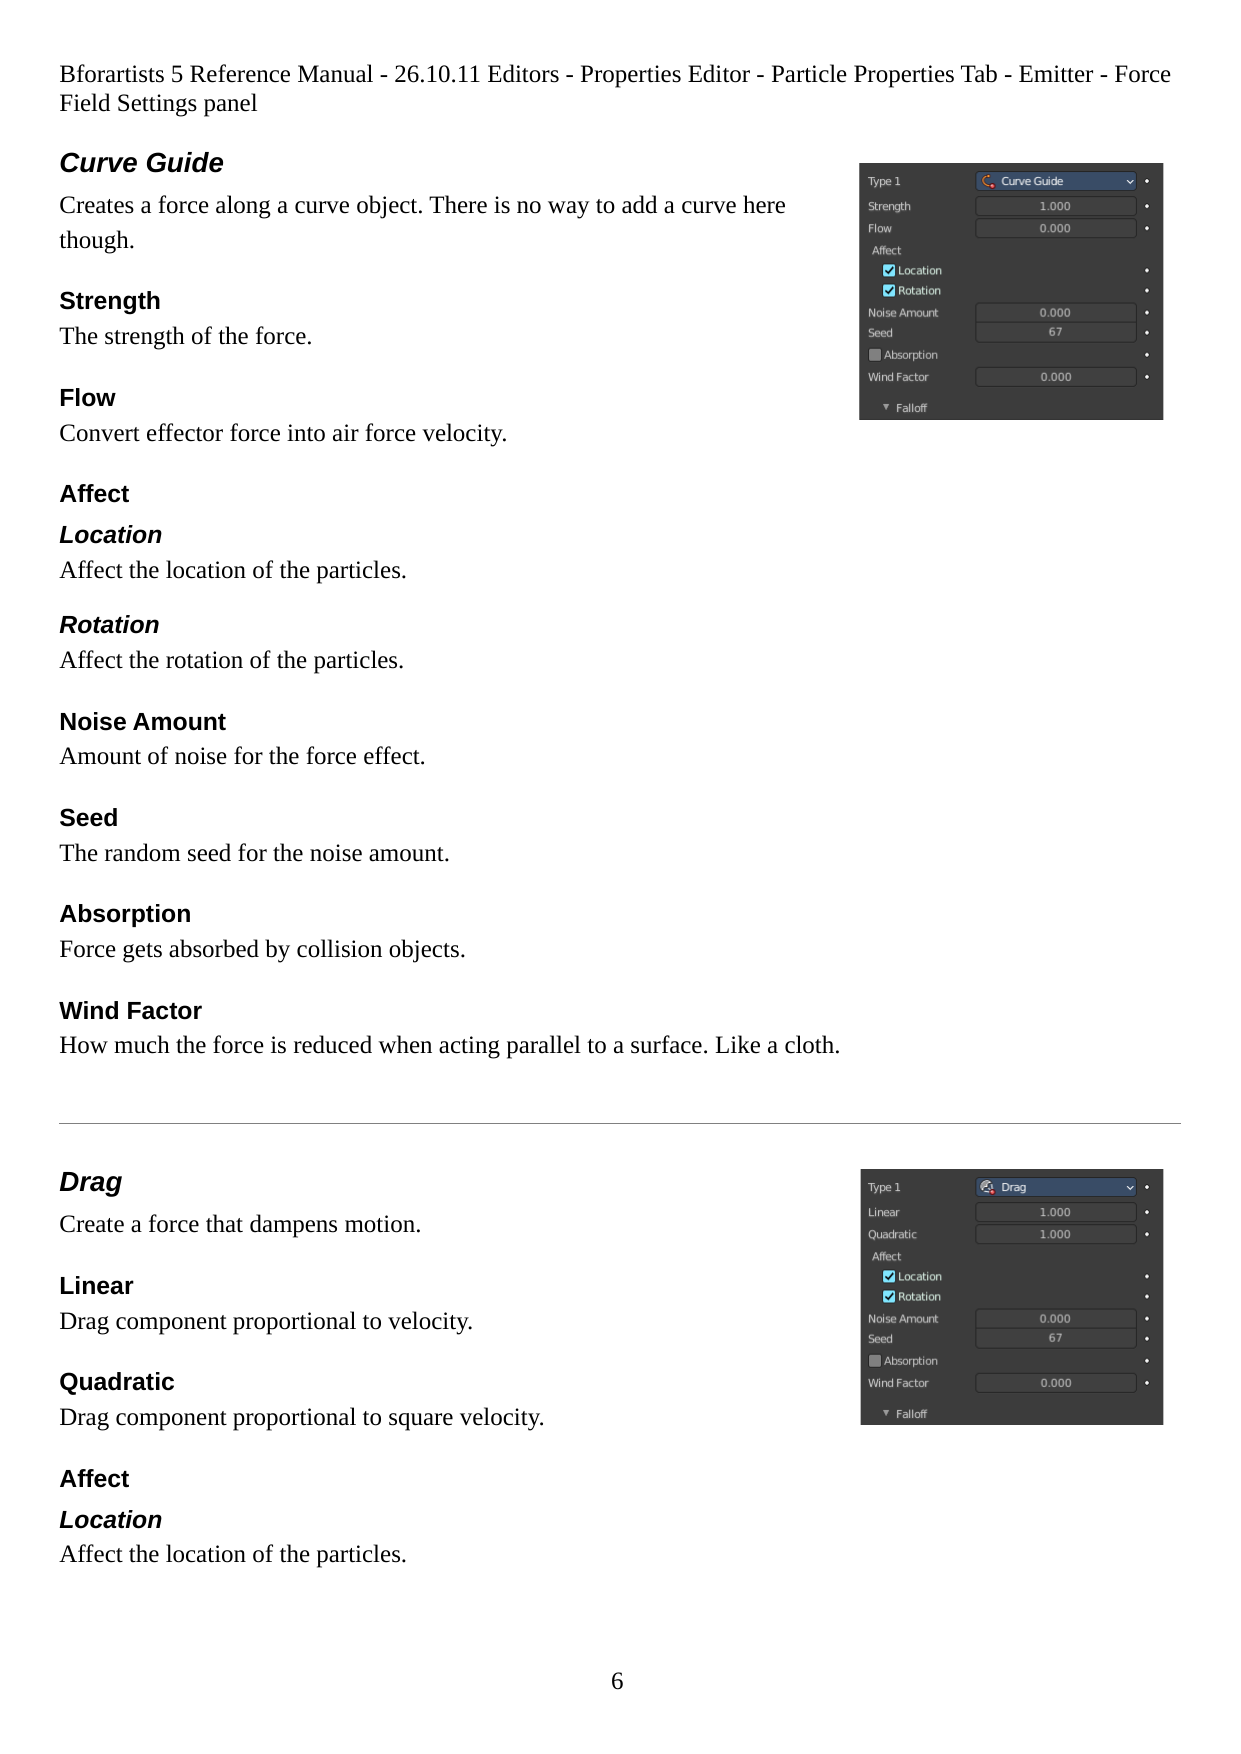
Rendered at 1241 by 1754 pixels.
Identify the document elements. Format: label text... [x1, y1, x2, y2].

text The strength of the force. [59, 321, 859, 350]
picture [859, 163, 1164, 420]
subtitle Flow [59, 383, 859, 411]
subtitle Rotation [59, 610, 1181, 639]
subtitle [1164, 383, 1181, 411]
subtitle Curve Guide [59, 146, 1181, 178]
subtitle Quadratic [59, 1367, 860, 1396]
text Convert effector force into air force velocity. [59, 418, 1181, 446]
subtitle Location [59, 1505, 1181, 1533]
text Amount of noise for the force effect. [59, 741, 1181, 770]
text The random seed for the noise amount. [59, 838, 1181, 867]
subtitle [1164, 1271, 1181, 1299]
text Drag component proportional to velocity. [59, 1306, 860, 1334]
text How much the force is reduced when acting parallel to a surface. Like a cloth. [59, 1031, 1181, 1059]
subtitle Noise Amount [59, 707, 1181, 735]
subtitle Affect [59, 1464, 1181, 1492]
subtitle Location [59, 520, 1181, 549]
text Affect the rotation of the particles. [59, 645, 1181, 674]
subtitle Seed [59, 803, 1181, 832]
subtitle Wind Factor [59, 996, 1181, 1024]
text Drag component proportional to square velocity. [59, 1402, 1181, 1431]
subtitle [1164, 1367, 1181, 1396]
subtitle [1164, 286, 1181, 315]
text Create a force that dampens motion. [59, 1209, 860, 1238]
picture [860, 1169, 1164, 1425]
subtitle Affect [59, 479, 1181, 508]
text Affect the location of the particles. [59, 555, 1181, 584]
subtitle Strength [59, 286, 859, 315]
subtitle Drag [59, 1165, 1181, 1197]
text Force gets absorbed by collision objects. [59, 934, 1181, 963]
text Creates a force along a curve object. There is no way to add a curve here though. [59, 190, 859, 254]
text Affect the location of the particles. [59, 1539, 1181, 1568]
subtitle Linear [59, 1271, 860, 1299]
subtitle Absorption [59, 899, 1181, 928]
